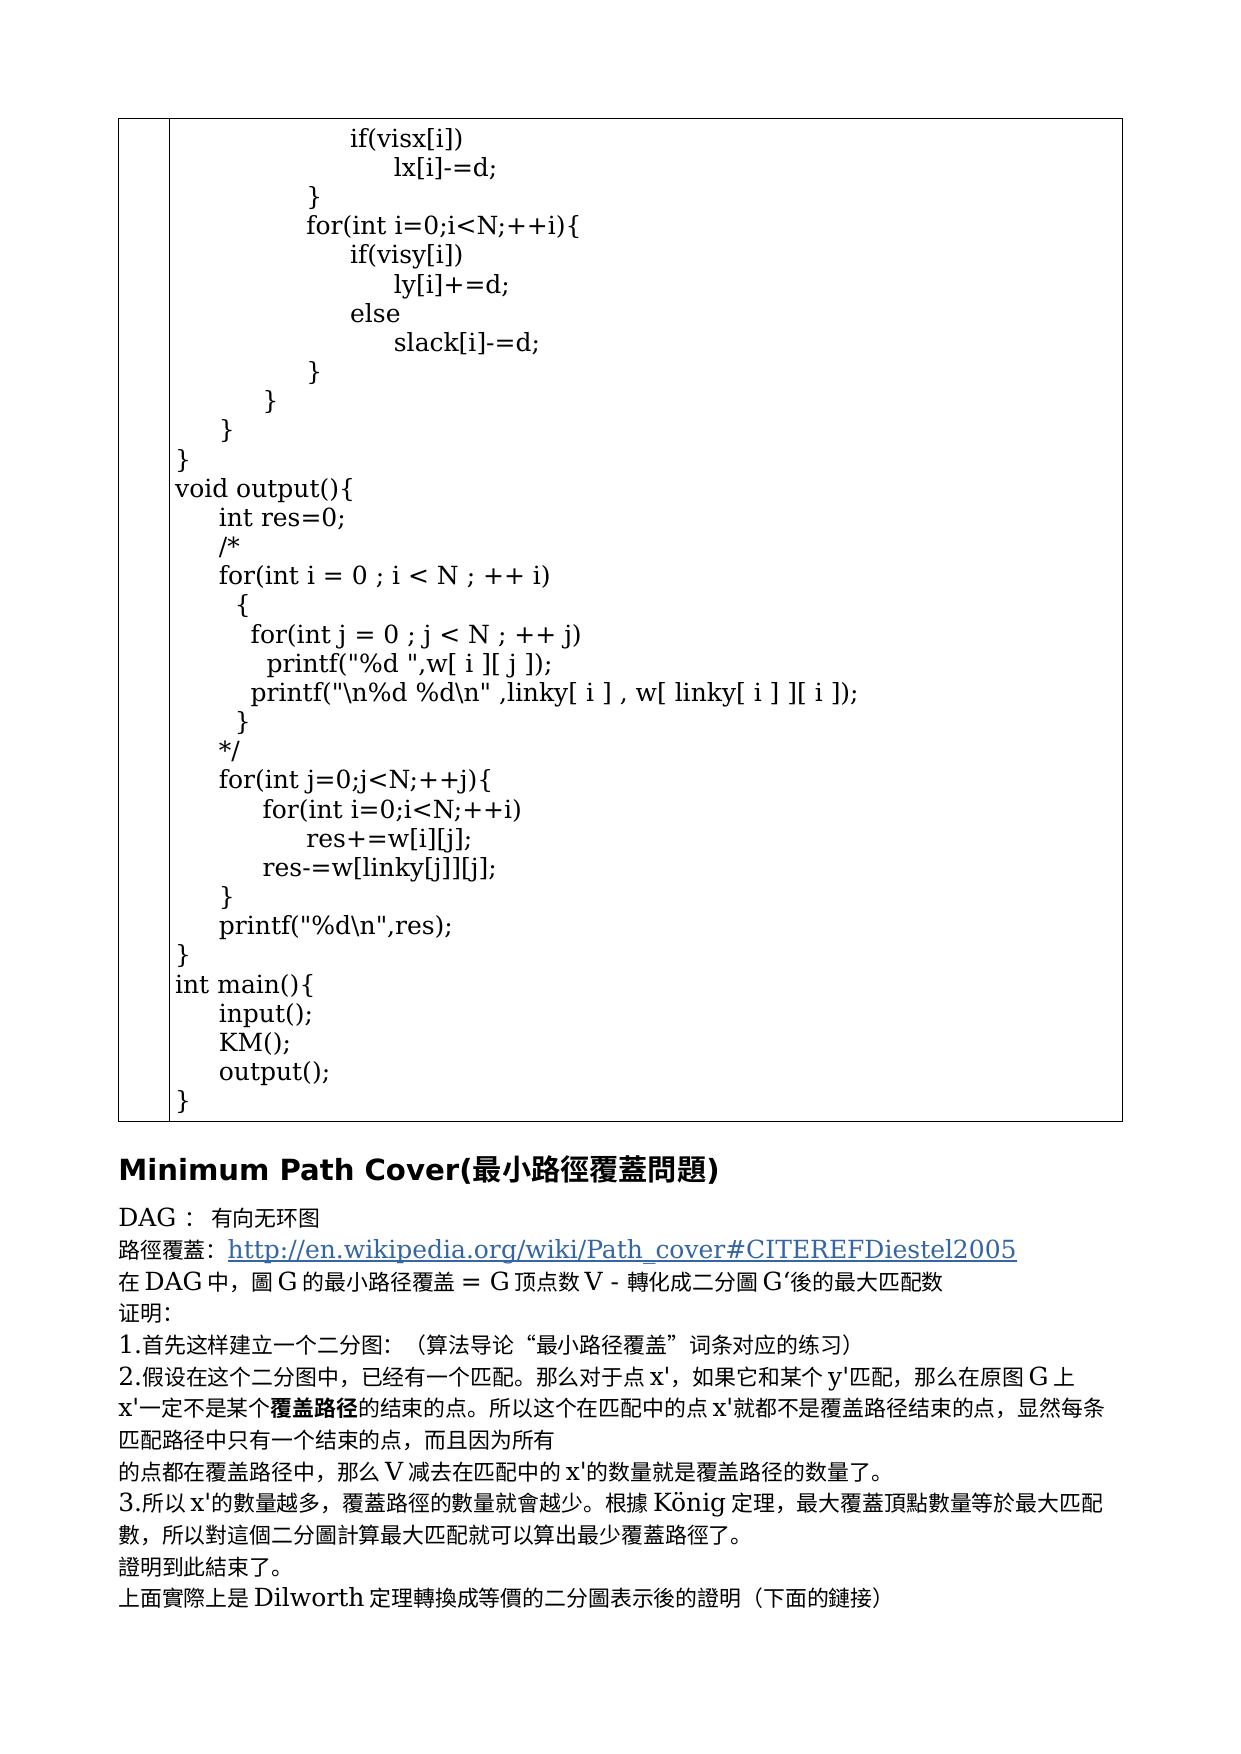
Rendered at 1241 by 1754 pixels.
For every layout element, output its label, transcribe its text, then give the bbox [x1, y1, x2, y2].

table_header if(visx[i]) lx[i]-=d; } for(int i=0;i<N;++i){ if(visy[i]) ly[i]+=d; else slack[i]-=d; } } } } void output(){ int res=0; /* for(int i = 0 ; i < N ; ++ i) { for(int j = 0 ; j < N ; ++ j) printf("%d ",w[ i ][ j ]); printf("\n%d %d\n" ,linky[ i ] , w[ linky[ i ] ][ i ]); } */ for(int j=0;j<N;++j){ for(int i=0;i<N;++i) res+=w[i][j]; res-=w[linky[j]][j]; } printf("%d\n",res); } int main(){ input(); KM(); output(); } [170, 119, 1122, 1121]
text DAG ： 有向无环图 路徑覆蓋：http://en.wikipedia.org/wiki/Path_cover#CITEREFDiestel2005 在DAG中，圖G的最小路径覆盖 = G顶点数V - 轉化成二分圖G‘後的最大匹配数 证明： 1.首先这样建立一个二分图：（算法导论“最小路径覆盖”词条对应的练习） 2.假设在这个二分图中，已经有一个匹配。那么对于点x'，如果它和某个y'匹配，那么在原图G上x'一定不是某个覆盖路径的结束的点。所以这个在匹配中的点x'就都不是覆盖路径结束的点，显然每条匹配路径中只有一个结束的点，而且因为所有 的点都在覆盖路径中，那么V减去在匹配中的x'的数量就是覆盖路径的数量了。 3.所以x'的數量越多，覆蓋路徑的數量就會越少。根據König定理，最大覆蓋頂點數量等於最大匹配數，所以對這個二分圖計算最大匹配就可以算出最少覆蓋路徑了。 證明到此結束了。 上面實際上是Dilworth定理轉換成等價的二分圖表示後的證明（下面的鏈接） [118, 1201, 1122, 1613]
table_header [119, 119, 169, 1121]
subtitle Minimum Path Cover(最小路徑覆蓋問題) [118, 1146, 1122, 1189]
